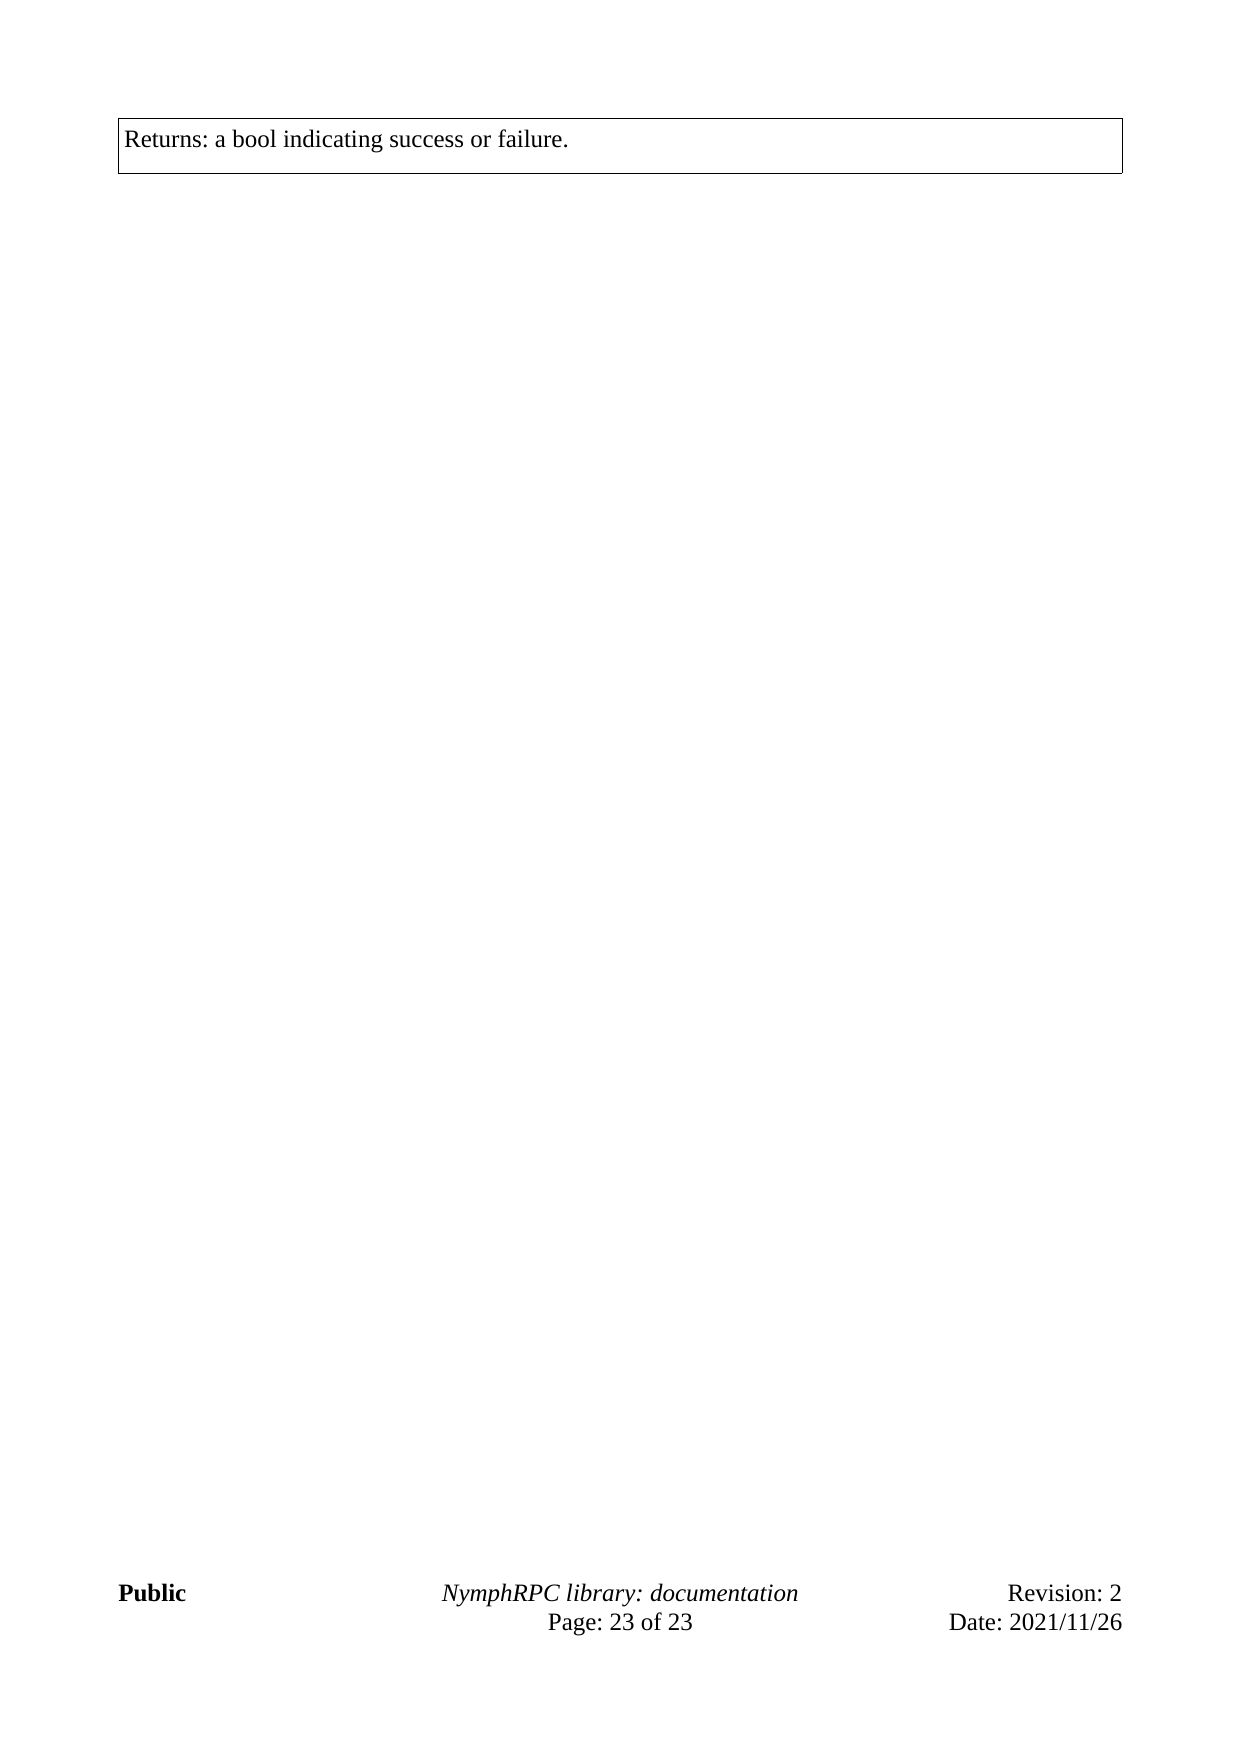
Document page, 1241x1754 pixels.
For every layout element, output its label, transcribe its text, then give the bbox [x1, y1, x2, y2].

table_cell Returns: a bool indicating success or failure. [119, 119, 1122, 173]
